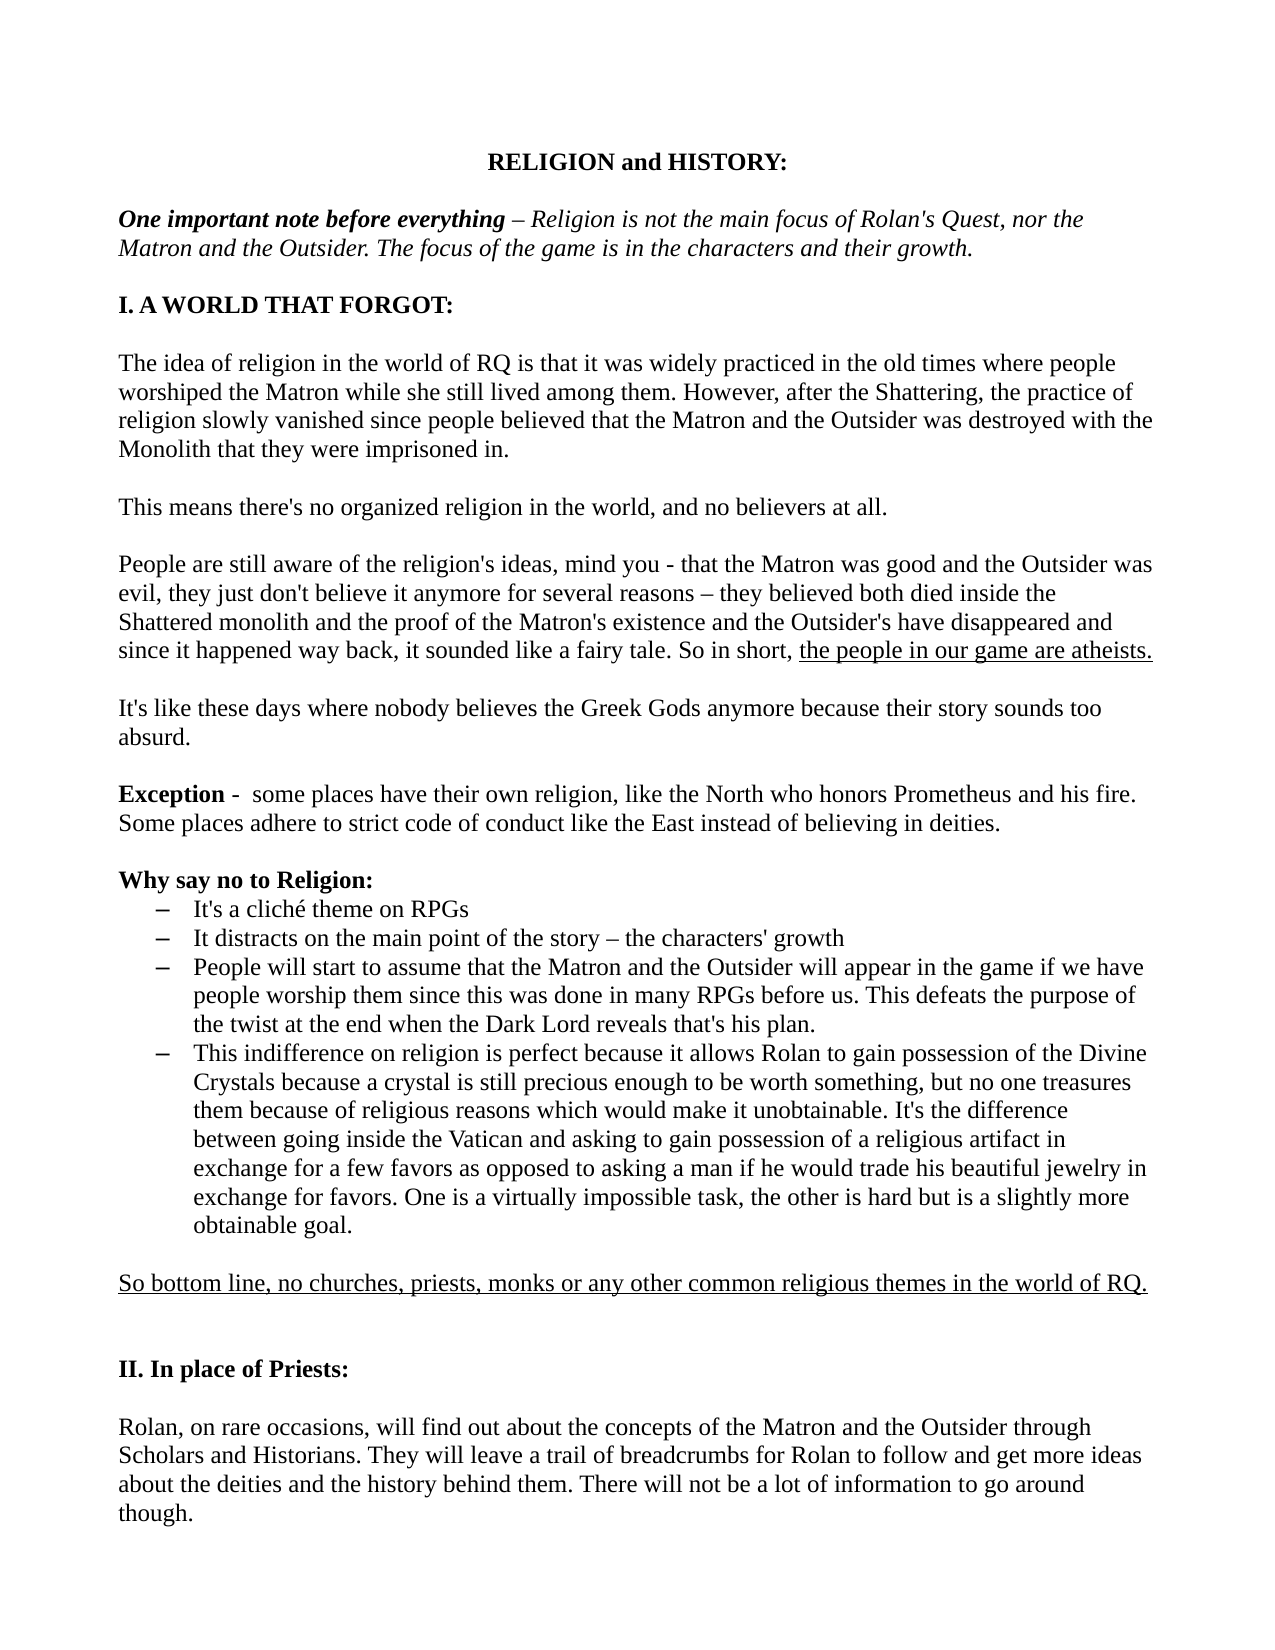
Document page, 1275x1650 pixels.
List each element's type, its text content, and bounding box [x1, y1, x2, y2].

text One important note before everything – Religion is not the main focus of Rolan's Quest, nor the Matron and the Outsider. The focus of the game is in the characters and their growth. [118, 204, 1157, 262]
text It's like these days where nobody believes the Greek Gods anymore because their story sounds too absurd. [118, 693, 1157, 751]
text People are still aware of the religion's ideas, mind you - that the Matron was good and the Outsider was evil, they just don't believe it anymore for several reasons – they believed both died inside the Shattered monolith and the proof of the Matron's existence and the Outsider's have disappeared and since it happened way back, it sounded like a fairy tale. So in short, the people in our game are atheists. [118, 549, 1157, 664]
text Rolan, on rare occasions, will find out about the concepts of the Matron and the Outsider through Scholars and Historians. They will leave a trail of breadcrumbs for Rolan to follow and get more ideas about the deities and the history behind them. There will not be a lot of information to go around though. [118, 1412, 1157, 1527]
text So bottom line, no churches, priests, monks or any other common religious themes in the world of RQ. [118, 1268, 1157, 1297]
list It distracts on the main point of the story – the characters' growth [156, 923, 1157, 952]
list This indifference on religion is perfect because it allows Rolan to gain possession of the Divine Crystals because a crystal is still precious enough to be worth something, but no one treasures them because of religious reasons which would make it unobtainable. It's the difference between going inside the Vatican and asking to gain possession of a religious artifact in exchange for a few favors as opposed to asking a man if he would trade his beautiful jewelry in exchange for favors. One is a virtually impossible task, the other is hard but is a slightly more obtainable goal. [156, 1038, 1157, 1239]
text Why say no to Religion: [118, 866, 1157, 894]
list People will start to assume that the Matron and the Outsider will appear in the game if we have people worship them since this was done in many RPGs before us. This defeats the purpose of the twist at the end when the Dark Lord reveals that's his plan. [156, 952, 1157, 1038]
text The idea of religion in the world of RQ is that it was widely practiced in the old times where people worshiped the Matron while she still lived among them. However, after the Shattering, the practice of religion slowly vanished since people believed that the Matron and the Outsider was destroyed with the Monolith that they were imprisoned in. [118, 348, 1157, 463]
text Exception - some places have their own religion, like the North who honors Prometheus and his fire. Some places adhere to strict code of conduct like the East instead of believing in deities. [118, 779, 1157, 837]
text RELIGION and HISTORY: [118, 147, 1157, 176]
text II. In place of Priests: [118, 1354, 1157, 1383]
text This means there's no organized religion in the world, and no believers at all. [118, 492, 1157, 521]
list It's a cliché theme on RPGs [156, 894, 1157, 923]
text I. A WORLD THAT FORGOT: [118, 291, 1157, 319]
